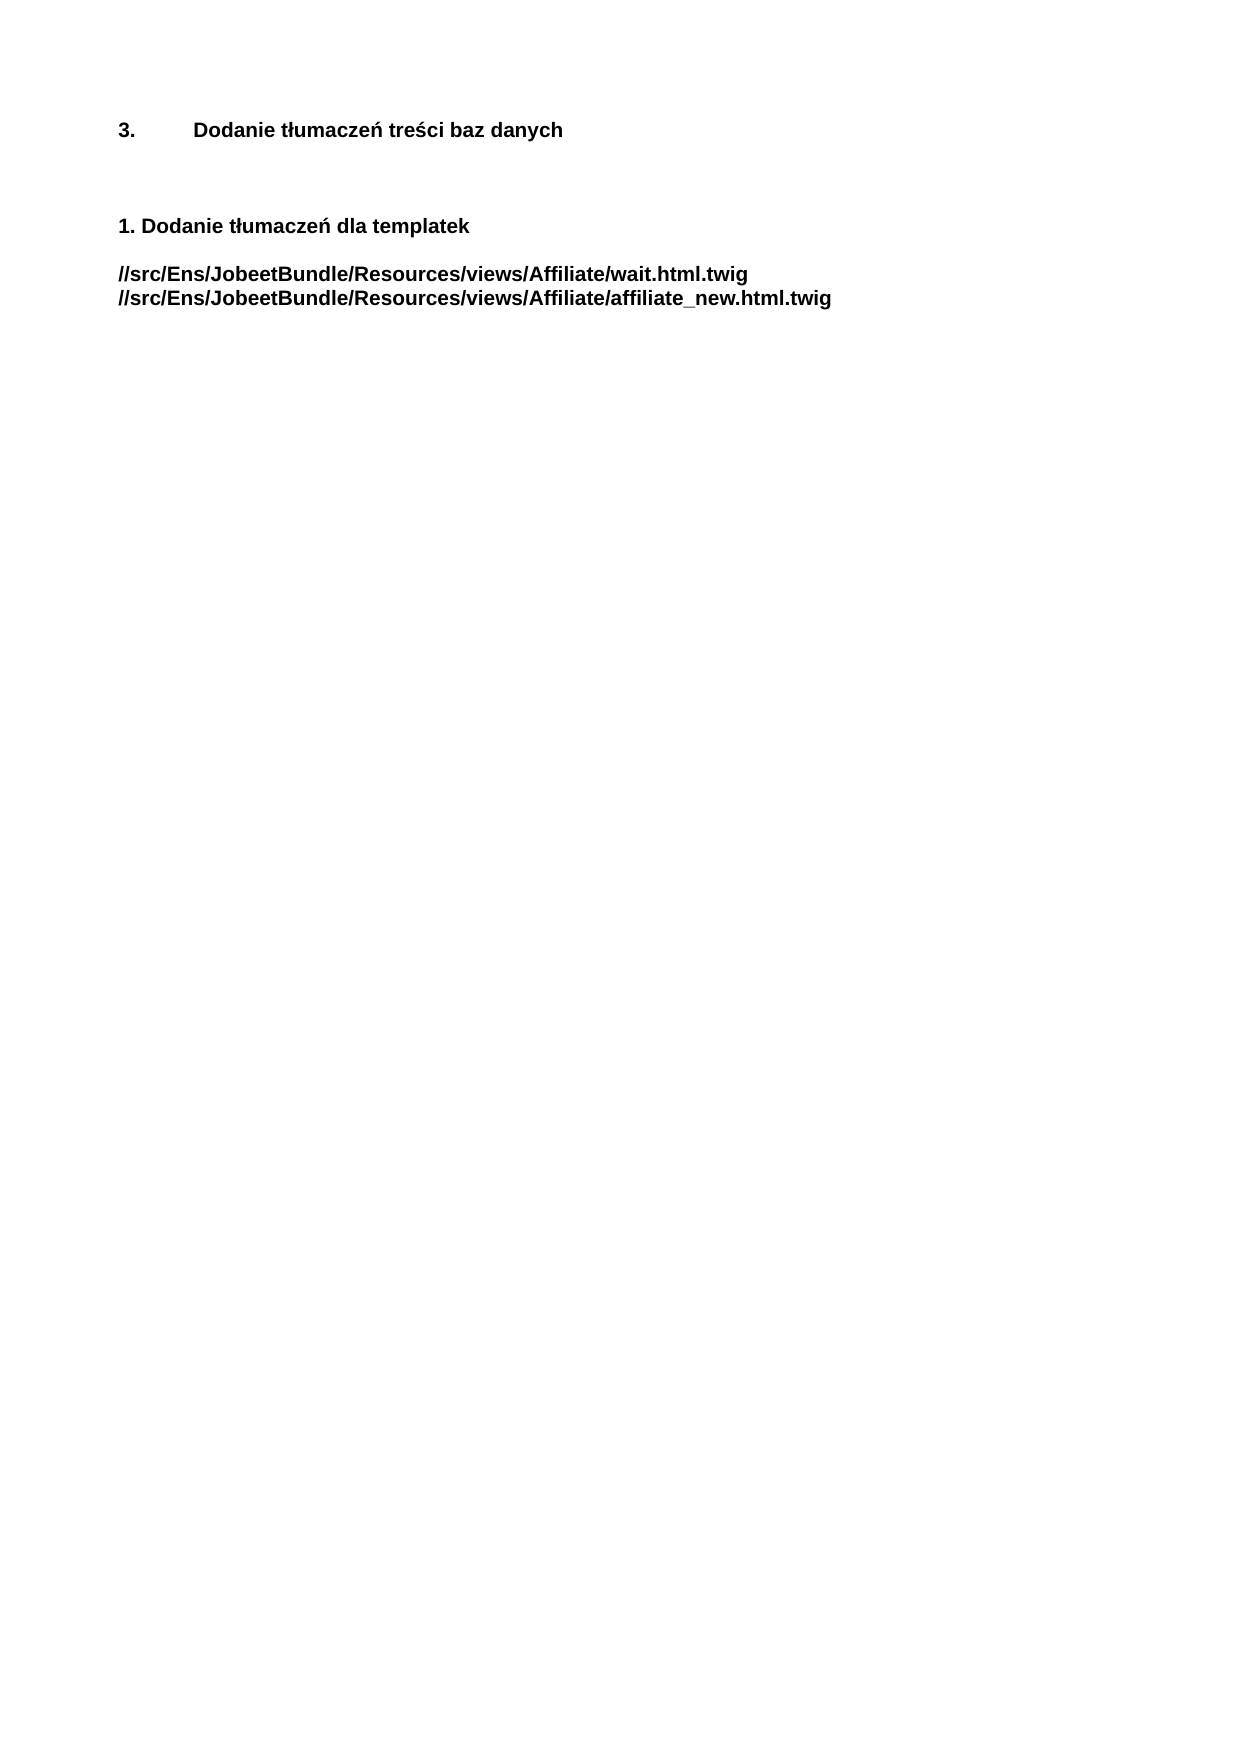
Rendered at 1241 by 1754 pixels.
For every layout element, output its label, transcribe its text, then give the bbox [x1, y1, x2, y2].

text 1. Dodanie tłumaczeń dla templatek [118, 214, 1122, 238]
text //src/Ens/JobeetBundle/Resources/views/Affiliate/affiliate_new.html.twig [118, 286, 1122, 310]
text //src/Ens/JobeetBundle/Resources/views/Affiliate/wait.html.twig [118, 262, 1122, 286]
list Dodanie tłumaczeń treści baz danych [118, 118, 1122, 142]
